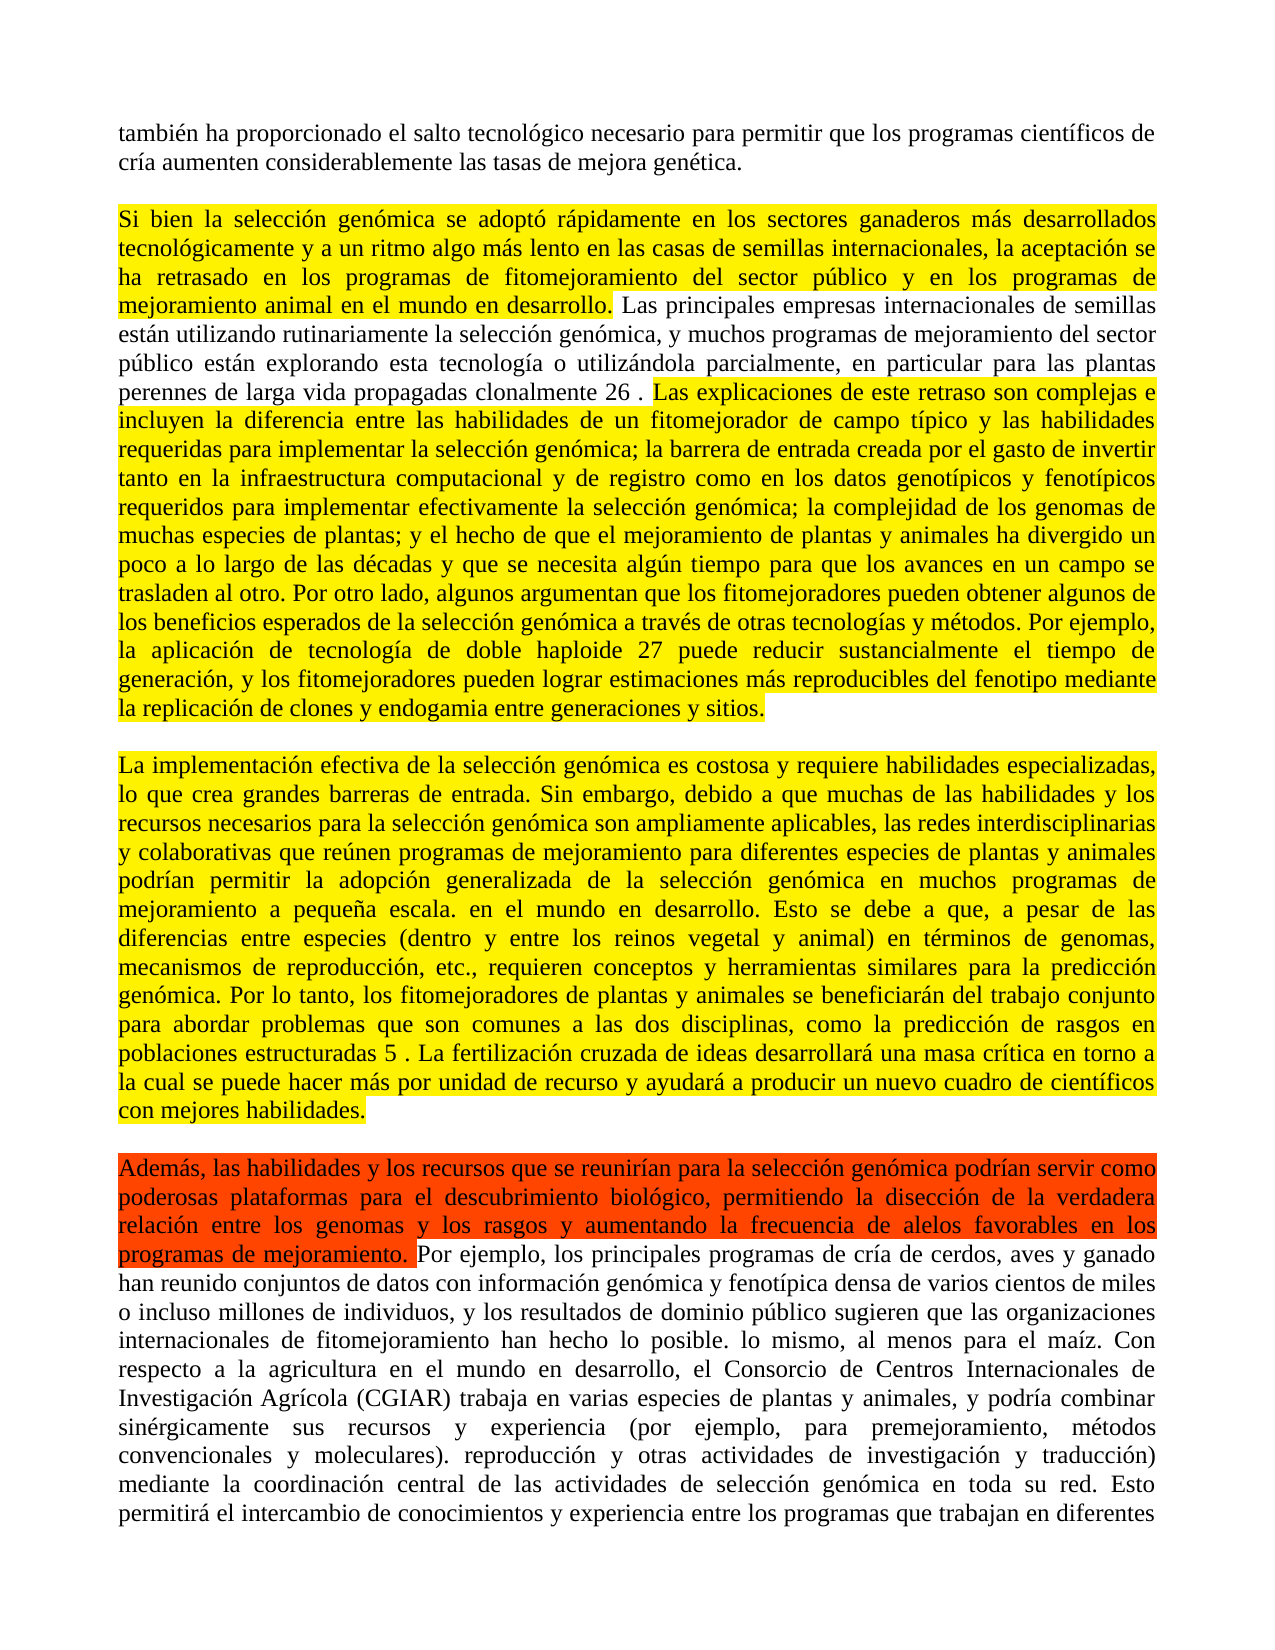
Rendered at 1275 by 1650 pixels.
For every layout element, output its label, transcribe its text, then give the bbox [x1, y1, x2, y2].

text La implementación efectiva de la selección genómica es costosa y requiere habilidades especializadas, lo que crea grandes barreras de entrada. Sin embargo, debido a que muchas de las habilidades y los recursos necesarios para la selección genómica son ampliamente aplicables, las redes interdisciplinarias y colaborativas que reúnen programas de mejoramiento para diferentes especies de plantas y animales podrían permitir la adopción generalizada de la selección genómica en muchos programas de mejoramiento a pequeña escala. en el mundo en desarrollo. Esto se debe a que, a pesar de las diferencias entre especies (dentro y entre los reinos vegetal y animal) en términos de genomas, mecanismos de reproducción, etc., requieren conceptos y herramientas similares para la predicción genómica. Por lo tanto, los fitomejoradores de plantas y animales se beneficiarán del trabajo conjunto para abordar problemas que son comunes a las dos disciplinas, como la predicción de rasgos en poblaciones estructuradas 5 . La fertilización cruzada de ideas desarrollará una masa crítica en torno a la cual se puede hacer más por unidad de recurso y ayudará a producir un nuevo cuadro de científicos con mejores habilidades. [118, 751, 1157, 1124]
text Si bien la selección genómica se adoptó rápidamente en los sectores ganaderos más desarrollados tecnológicamente y a un ritmo algo más lento en las casas de semillas internacionales, la aceptación se ha retrasado en los programas de fitomejoramiento del sector público y en los programas de mejoramiento animal en el mundo en desarrollo. Las principales empresas internacionales de semillas están utilizando rutinariamente la selección genómica, y muchos programas de mejoramiento del sector público están explorando esta tecnología o utilizándola parcialmente, en particular para las plantas perennes de larga vida propagadas clonalmente 26 . Las explicaciones de este retraso son complejas e incluyen la diferencia entre las habilidades de un fitomejorador de campo típico y las habilidades requeridas para implementar la selección genómica; la barrera de entrada creada por el gasto de invertir tanto en la infraestructura computacional y de registro como en los datos genotípicos y fenotípicos requeridos para implementar efectivamente la selección genómica; la complejidad de los genomas de muchas especies de plantas; y el hecho de que el mejoramiento de plantas y animales ha divergido un poco a lo largo de las décadas y que se necesita algún tiempo para que los avances en un campo se trasladen al otro. Por otro lado, algunos argumentan que los fitomejoradores pueden obtener algunos de los beneficios esperados de la selección genómica a través de otras tecnologías y métodos. Por ejemplo, la aplicación de tecnología de doble haploide 27 puede reducir sustancialmente el tiempo de generación, y los fitomejoradores pueden lograr estimaciones más reproducibles del fenotipo mediante la replicación de clones y endogamia entre generaciones y sitios. [118, 204, 1157, 722]
text también ha proporcionado el salto tecnológico necesario para permitir que los programas científicos de cría aumenten considerablemente las tasas de mejora genética. [118, 118, 1157, 176]
text Además, las habilidades y los recursos que se reunirían para la selección genómica podrían servir como poderosas plataformas para el descubrimiento biológico, permitiendo la disección de la verdadera relación entre los genomas y los rasgos y aumentando la frecuencia de alelos favorables en los programas de mejoramiento. Por ejemplo, los principales programas de cría de cerdos, aves y ganado han reunido conjuntos de datos con información genómica y fenotípica densa de varios cientos de miles o incluso millones de individuos, y los resultados de dominio público sugieren que las organizaciones internacionales de fitomejoramiento han hecho lo posible. lo mismo, al menos para el maíz. Con respecto a la agricultura en el mundo en desarrollo, el Consorcio de Centros Internacionales de Investigación Agrícola (CGIAR) trabaja en varias especies de plantas y animales, y podría combinar sinérgicamente sus recursos y experiencia (por ejemplo, para premejoramiento, métodos convencionales y moleculares). reproducción y otras actividades de investigación y traducción) mediante la coordinación central de las actividades de selección genómica en toda su red. Esto permitirá el intercambio de conocimientos y experiencia entre los programas que trabajan en diferentes [118, 1153, 1157, 1527]
